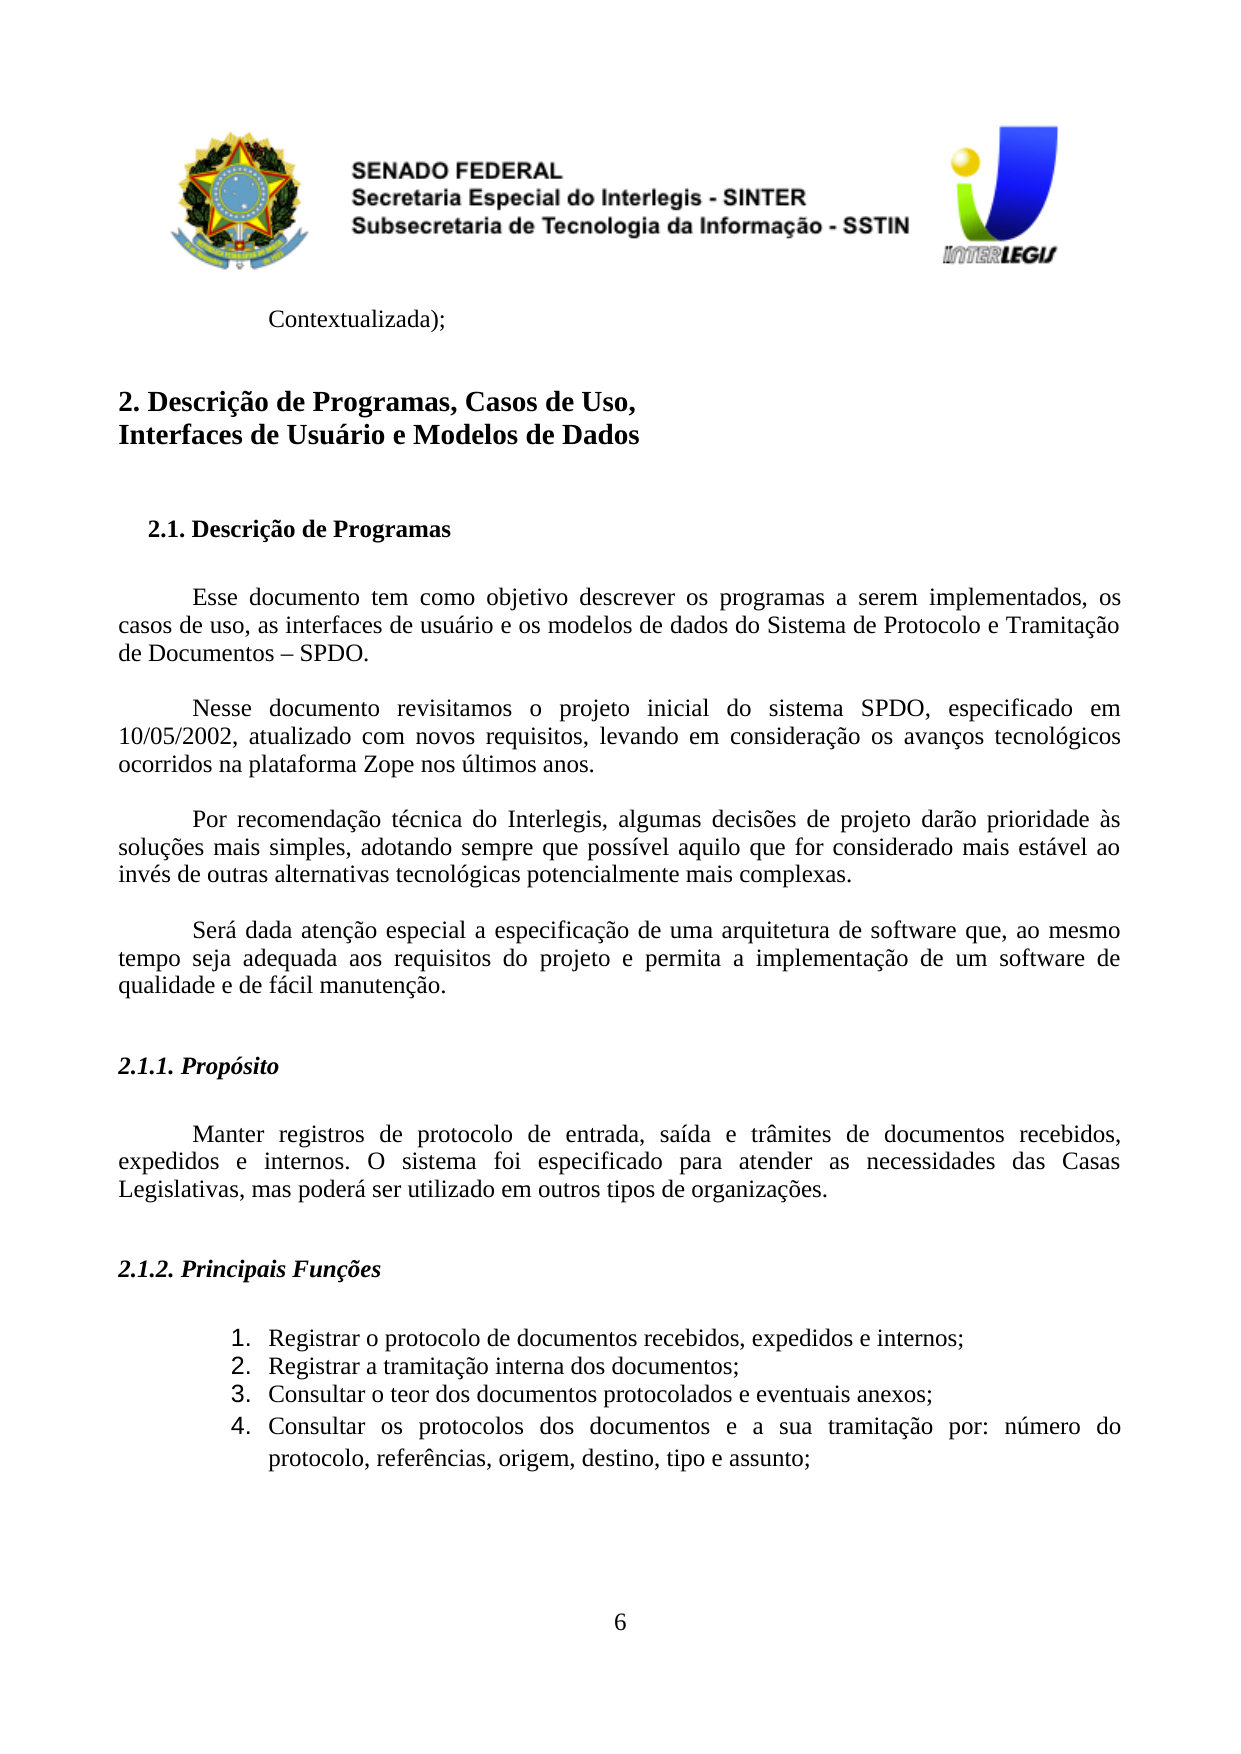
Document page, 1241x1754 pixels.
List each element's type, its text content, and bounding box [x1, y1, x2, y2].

text Esse documento tem como objetivo descrever os programas a serem implementados, os casos de uso, as interfaces de usuário e os modelos de dados do Sistema de Protocolo e Tramitação de Documentos – SPDO. [118, 583, 1122, 667]
list Registrar a tramitação interna dos documentos; [231, 1352, 1122, 1379]
subtitle 2.1.1. Propósito [118, 1052, 1122, 1079]
list Consultar os protocolos dos documentos e a sua tramitação por: número do protocolo, referências, origem, destino, tipo e assunto; [231, 1412, 1122, 1472]
list Consultar o teor dos documentos protocolados e eventuais anexos; [231, 1379, 1122, 1408]
list Contextualizada); [231, 305, 1122, 333]
text Será dada atenção especial a especificação de uma arquitetura de software que, ao mesmo tempo seja adequada aos requisitos do projeto e permita a implementação de um software de qualidade e de fácil manutenção. [118, 916, 1122, 999]
subtitle 2.1. Descrição de Programas [148, 516, 1122, 543]
picture [163, 118, 1078, 276]
text Nesse documento revisitamos o projeto inicial do sistema SPDO, especificado em 10/05/2002, atualizado com novos requisitos, levando em consideração os avanços tecnológicos ocorridos na plataforma Zope nos últimos anos. [118, 694, 1122, 777]
list Registrar o protocolo de documentos recebidos, expedidos e internos; [231, 1323, 1122, 1352]
subtitle 2. Descrição de Programas, Casos de Uso, Interfaces de Usuário e Modelos de Dados [118, 386, 1122, 450]
text Manter registros de protocolo de entrada, saída e trâmites de documentos recebidos, expedidos e internos. O sistema foi especificado para atender as necessidades das Casas Legislativas, mas poderá ser utilizado em outros tipos de organizações. [118, 1120, 1122, 1203]
text Por recomendação técnica do Interlegis, algumas decisões de projeto darão prioridade às soluções mais simples, adotando sempre que possível aquilo que for considerado mais estável ao invés de outras alternativas tecnológicas potencialmente mais complexas. [118, 805, 1122, 888]
subtitle 2.1.2. Principais Funções [118, 1256, 1122, 1283]
